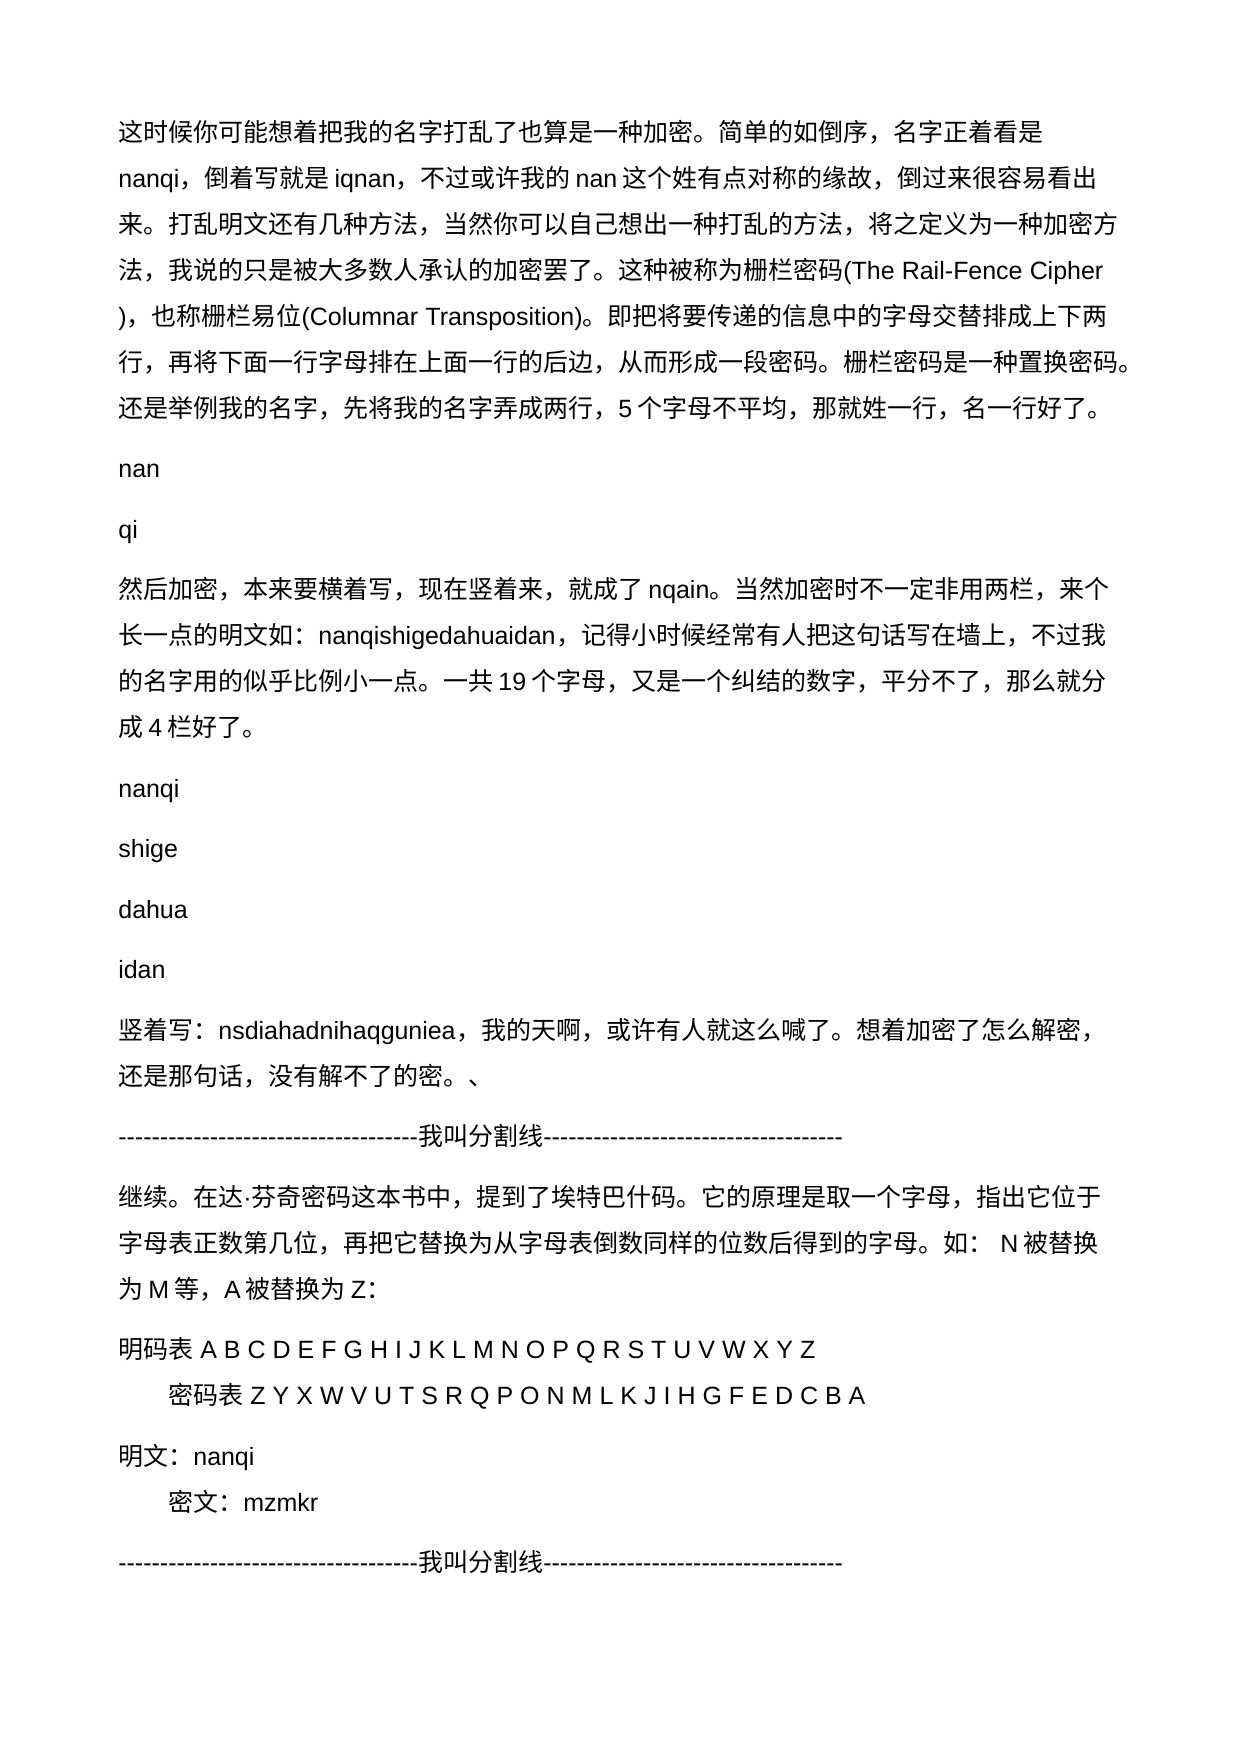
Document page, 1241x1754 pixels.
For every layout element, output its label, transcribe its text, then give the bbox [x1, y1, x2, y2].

text nanqi [118, 774, 1122, 802]
text 竖着写：nsdiahadnihaqguniea，我的天啊，或许有人就这么喊了。想着加密了怎么解密，还是那句话，没有解不了的密。、 [118, 1016, 1122, 1090]
text 明文：nanqi 密文：mzmkr [118, 1442, 1122, 1516]
text dahua [118, 895, 1122, 923]
text 这时候你可能想着把我的名字打乱了也算是一种加密。简单的如倒序，名字正着看是nanqi，倒着写就是iqnan，不过或许我的nan这个姓有点对称的缘故，倒过来很容易看出来。打乱明文还有几种方法，当然你可以自己想出一种打乱的方法，将之定义为一种加密方法，我说的只是被大多数人承认的加密罢了。这种被称为栅栏密码(The Rail-Fence Cipher)，也称栅栏易位(Columnar Transposition)。即把将要传递的信息中的字母交替排成上下两行，再将下面一行字母排在上面一行的后边，从而形成一段密码。栅栏密码是一种置换密码。还是举例我的名字，先将我的名字弄成两行，5个字母不平均，那就姓一行，名一行好了。 [118, 118, 1122, 422]
text 然后加密，本来要横着写，现在竖着来，就成了nqain。当然加密时不一定非用两栏，来个长一点的明文如：nanqishigedahuaidan，记得小时候经常有人把这句话写在墙上，不过我的名字用的似乎比例小一点。一共19个字母，又是一个纠结的数字，平分不了，那么就分成4栏好了。 [118, 575, 1122, 742]
text qi [118, 515, 1122, 543]
text nan [118, 454, 1122, 483]
text 继续。在达·芬奇密码这本书中，提到了埃特巴什码。它的原理是取一个字母，指出它位于字母表正数第几位，再把它替换为从字母表倒数同样的位数后得到的字母。如： N被替换为M等，A被替换为Z： [118, 1183, 1122, 1303]
text 明码表 A B C D E F G H I J K L M N O P Q R S T U V W X Y Z 密码表 Z Y X W V U T S R Q P O N M L K J I H G F E D C B A [118, 1335, 1122, 1410]
text ------------------------------------我叫分割线------------------------------------ [118, 1122, 1122, 1151]
text idan [118, 955, 1122, 984]
text ------------------------------------我叫分割线------------------------------------ [118, 1548, 1122, 1577]
text shige [118, 834, 1122, 863]
